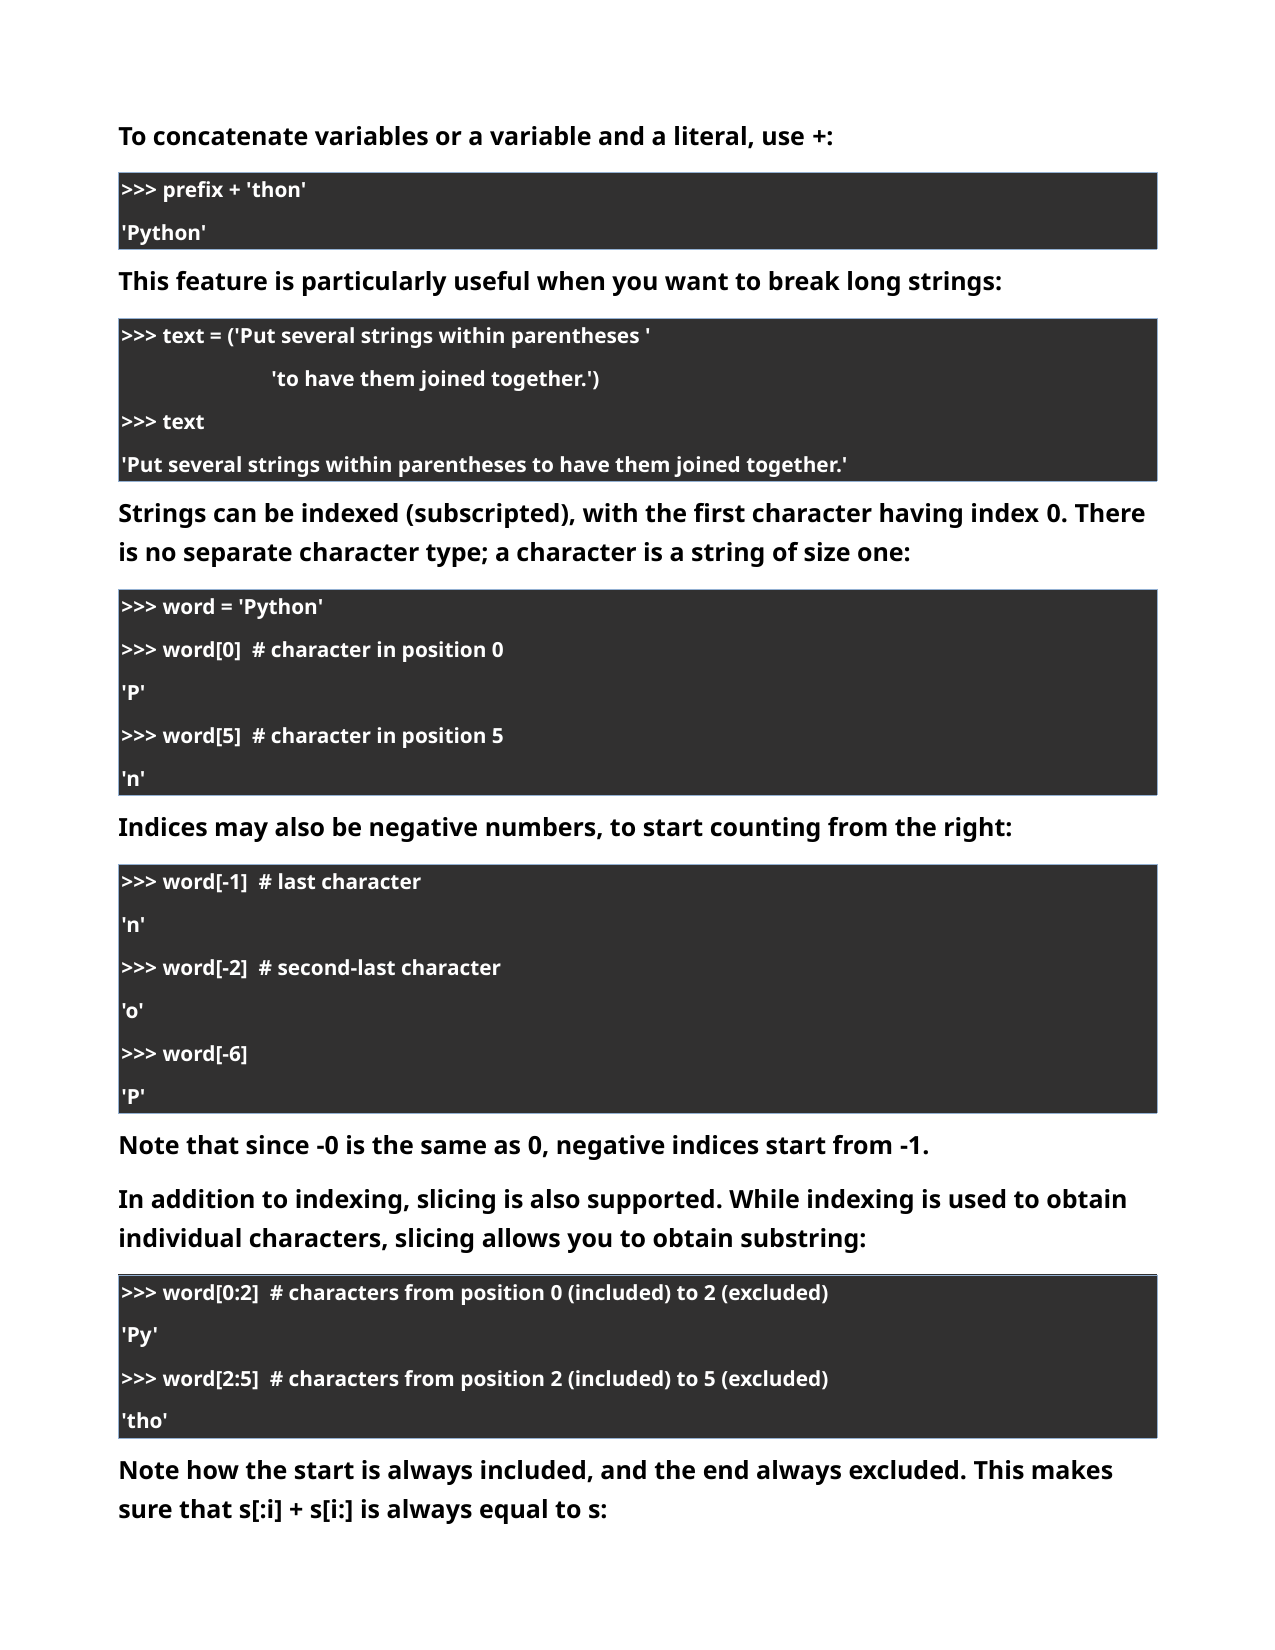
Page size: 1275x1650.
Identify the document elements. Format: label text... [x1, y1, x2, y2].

text >>> word[-2] # second-last character [119, 950, 1157, 981]
text 'P' [119, 1079, 1157, 1113]
text >>> word[0] # character in position 0 [119, 632, 1157, 663]
text >>> prefix + 'thon' [119, 173, 1157, 203]
text 'Py' [119, 1318, 1157, 1349]
text 'n' [119, 907, 1157, 938]
text Indices may also be negative numbers, to start counting from the right: [118, 810, 1157, 844]
text >>> text [119, 404, 1157, 435]
text >>> text = ('Put several strings within parentheses ' [119, 319, 1157, 349]
text >>> word[2:5] # characters from position 2 (included) to 5 (excluded) [119, 1361, 1157, 1392]
text Note how the start is always included, and the end always excluded. This makes sure that s[:i] + s[i:] is always equal to s: [118, 1453, 1157, 1526]
text >>> word = 'Python' [119, 590, 1157, 620]
text 'Python' [119, 215, 1157, 249]
text >>> word[5] # character in position 5 [119, 718, 1157, 749]
text 'P' [119, 675, 1157, 706]
text 'Put several strings within parentheses to have them joined together.' [119, 447, 1157, 481]
text 'n' [119, 761, 1157, 795]
text Note that since -0 is the same as 0, negative indices start from -1. [118, 1128, 1157, 1162]
text 'to have them joined together.') [119, 361, 1157, 392]
text >>> word[-1] # last character [119, 865, 1157, 895]
text In addition to indexing, slicing is also supported. While indexing is used to obtain individual characters, slicing allows you to obtain substring: [118, 1182, 1157, 1255]
text To concatenate variables or a variable and a literal, use +: [118, 118, 1157, 152]
text 'o' [119, 993, 1157, 1024]
text >>> word[-6] [119, 1036, 1157, 1067]
text Strings can be indexed (subscripted), with the first character having index 0. There is no separate character type; a character is a string of size one: [118, 496, 1157, 569]
text This feature is particularly useful when you want to break long strings: [118, 264, 1157, 298]
text 'tho' [119, 1404, 1157, 1438]
text >>> word[0:2] # characters from position 0 (included) to 2 (excluded) [119, 1276, 1157, 1306]
